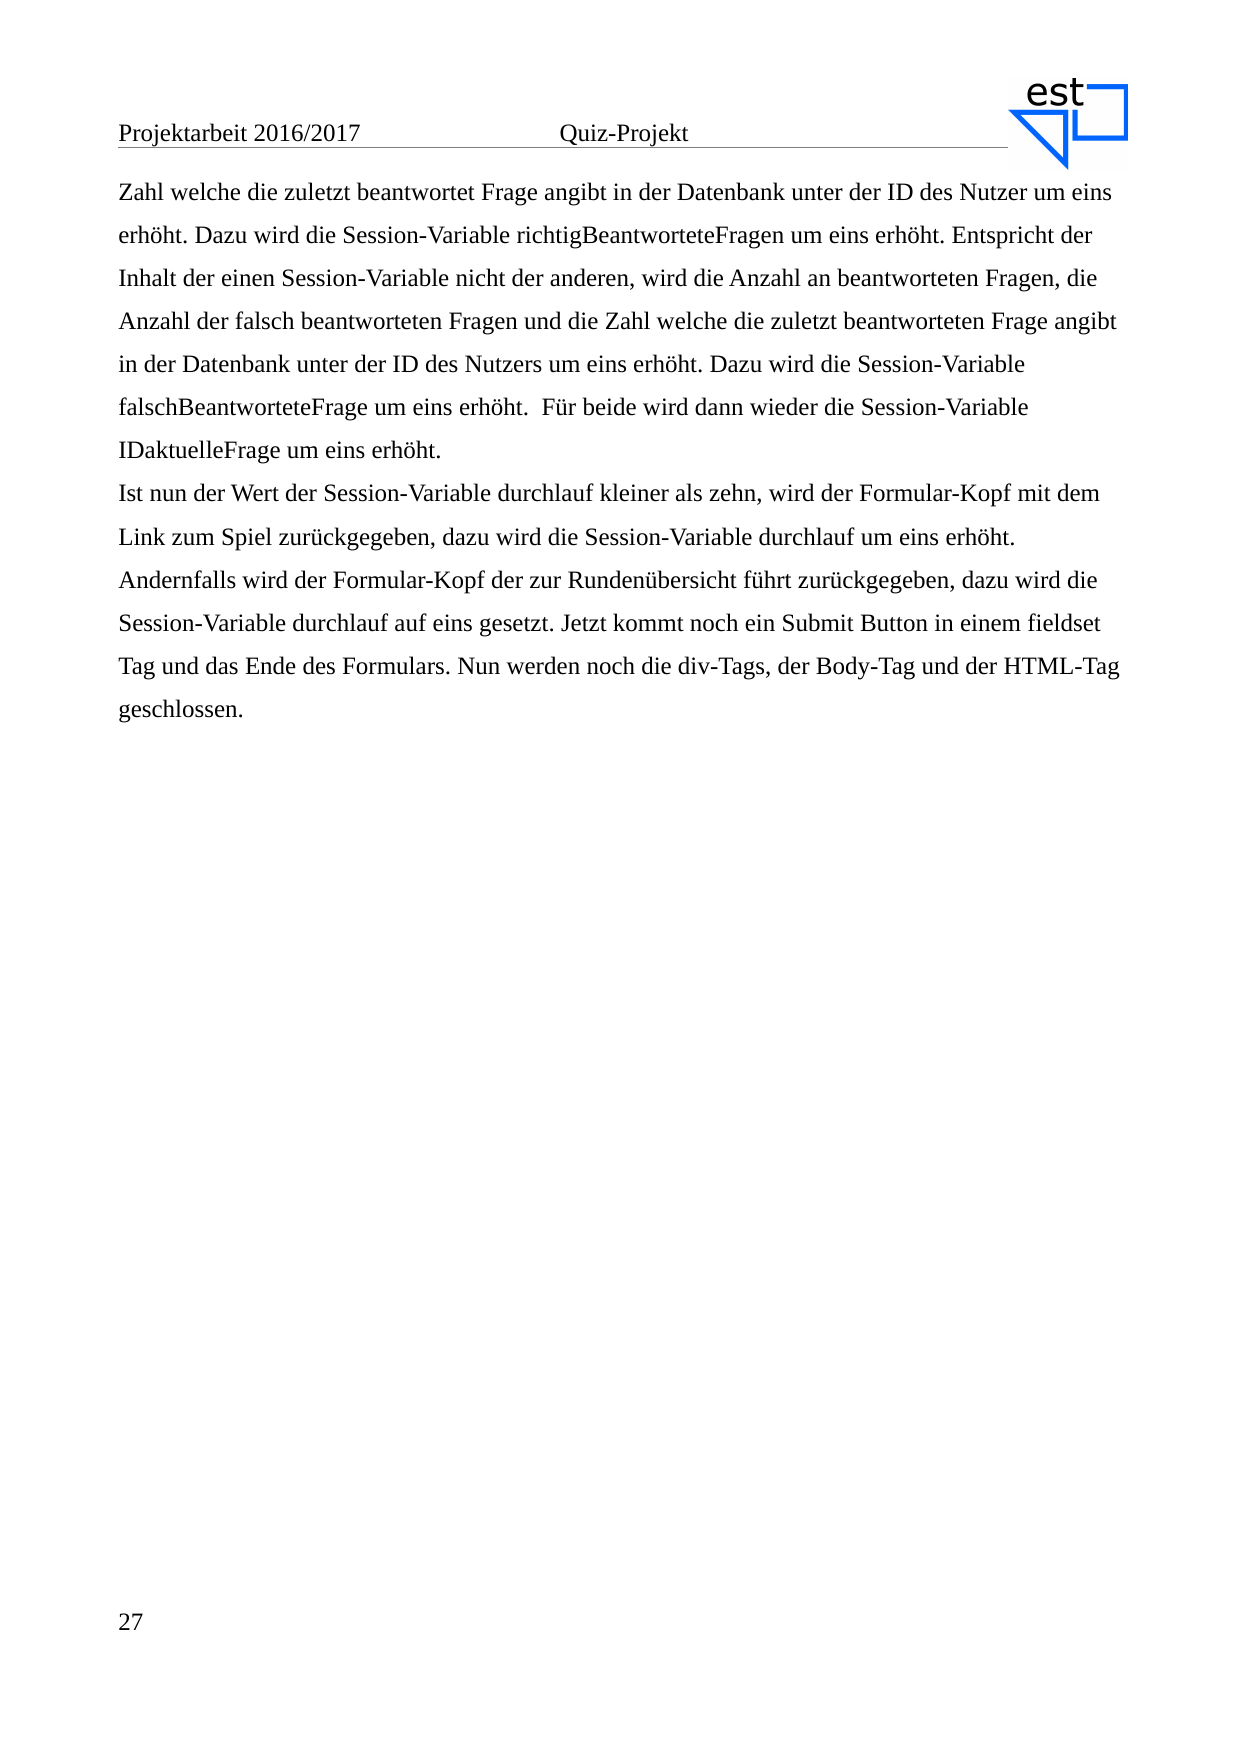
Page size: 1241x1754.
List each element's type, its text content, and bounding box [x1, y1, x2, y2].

text Andernfalls wird der Formular-Kopf der zur Rundenübersicht führt zurückgegeben, dazu wird die Session-Variable durchlauf auf eins gesetzt. Jetzt kommt noch ein Submit Button in einem fieldset Tag und das Ende des Formulars. Nun werden noch die div-Tags, der Body-Tag und der HTML-Tag geschlossen. [118, 565, 1122, 723]
text Ist nun der Wert der Session-Variable durchlauf kleiner als zehn, wird der Formular-Kopf mit dem Link zum Spiel zurückgegeben, dazu wird die Session-Variable durchlauf um eins erhöht. [118, 478, 1122, 550]
text Zahl welche die zuletzt beantwortet Frage angibt in der Datenbank unter der ID des Nutzer um eins erhöht. Dazu wird die Session-Variable richtigBeantworteteFragen um eins erhöht. Entspricht der Inhalt der einen Session-Variable nicht der anderen, wird die Anzahl an beantworteten Fragen, die Anzahl der falsch beantworteten Fragen und die Zahl welche die zuletzt beantworteten Frage angibt in der Datenbank unter der ID des Nutzers um eins erhöht. Dazu wird die Session-Variable falschBeantworteteFrage um eins erhöht. Für beide wird dann wieder die Session-Variable IDaktuelleFrage um eins erhöht. [118, 177, 1122, 464]
picture [1008, 78, 1128, 170]
